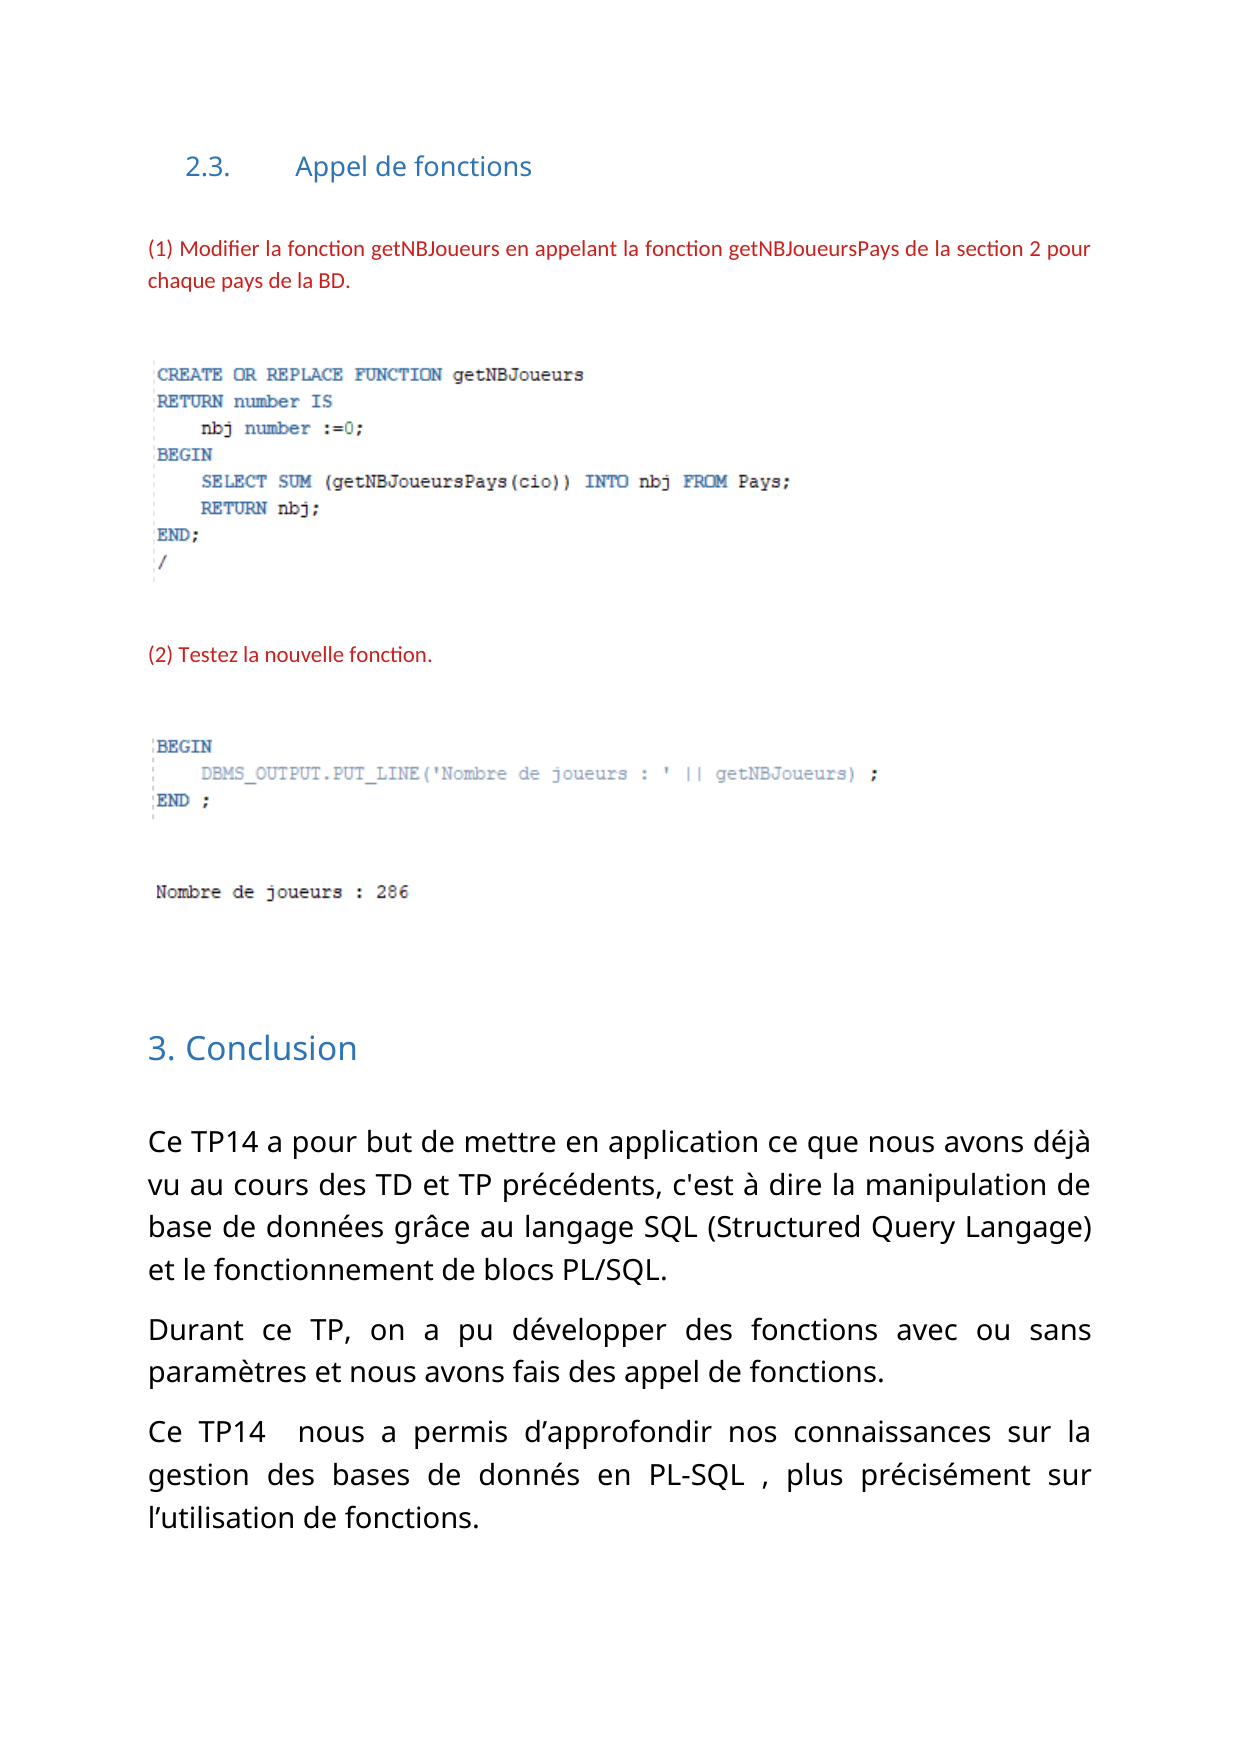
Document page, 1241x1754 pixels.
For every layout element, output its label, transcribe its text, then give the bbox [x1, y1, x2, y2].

text Ce TP14 nous a permis d’approfondir nos connaissances sur la gestion des bases de donnés en PL-SQL , plus précisément sur l’utilisation de fonctions. [148, 1411, 1093, 1537]
picture [151, 734, 884, 821]
text Durant ce TP, on a pu développer des fonctions avec ou sans paramètres et nous avons fais des appel de fonctions. [148, 1309, 1093, 1391]
text (1) Modifier la fonction getNBJoueurs en appelant la fonction getNBJoueursPays de la section 2 pour chaque pays de la BD. [148, 234, 1093, 294]
text (2) Testez la nouvelle fonction. [148, 641, 1093, 669]
text Ce TP14 a pour but de mettre en application ce que nous avons déjà vu au cours des TD et TP précédents, c'est à dire la manipulation de base de données grâce au langage SQL (Structured Query Langage) et le fonctionnement de blocs PL/SQL. [148, 1121, 1093, 1289]
subtitle Conclusion [148, 1025, 1093, 1071]
picture [153, 360, 802, 582]
subtitle Appel de fonctions [185, 148, 1093, 184]
picture [156, 876, 414, 911]
